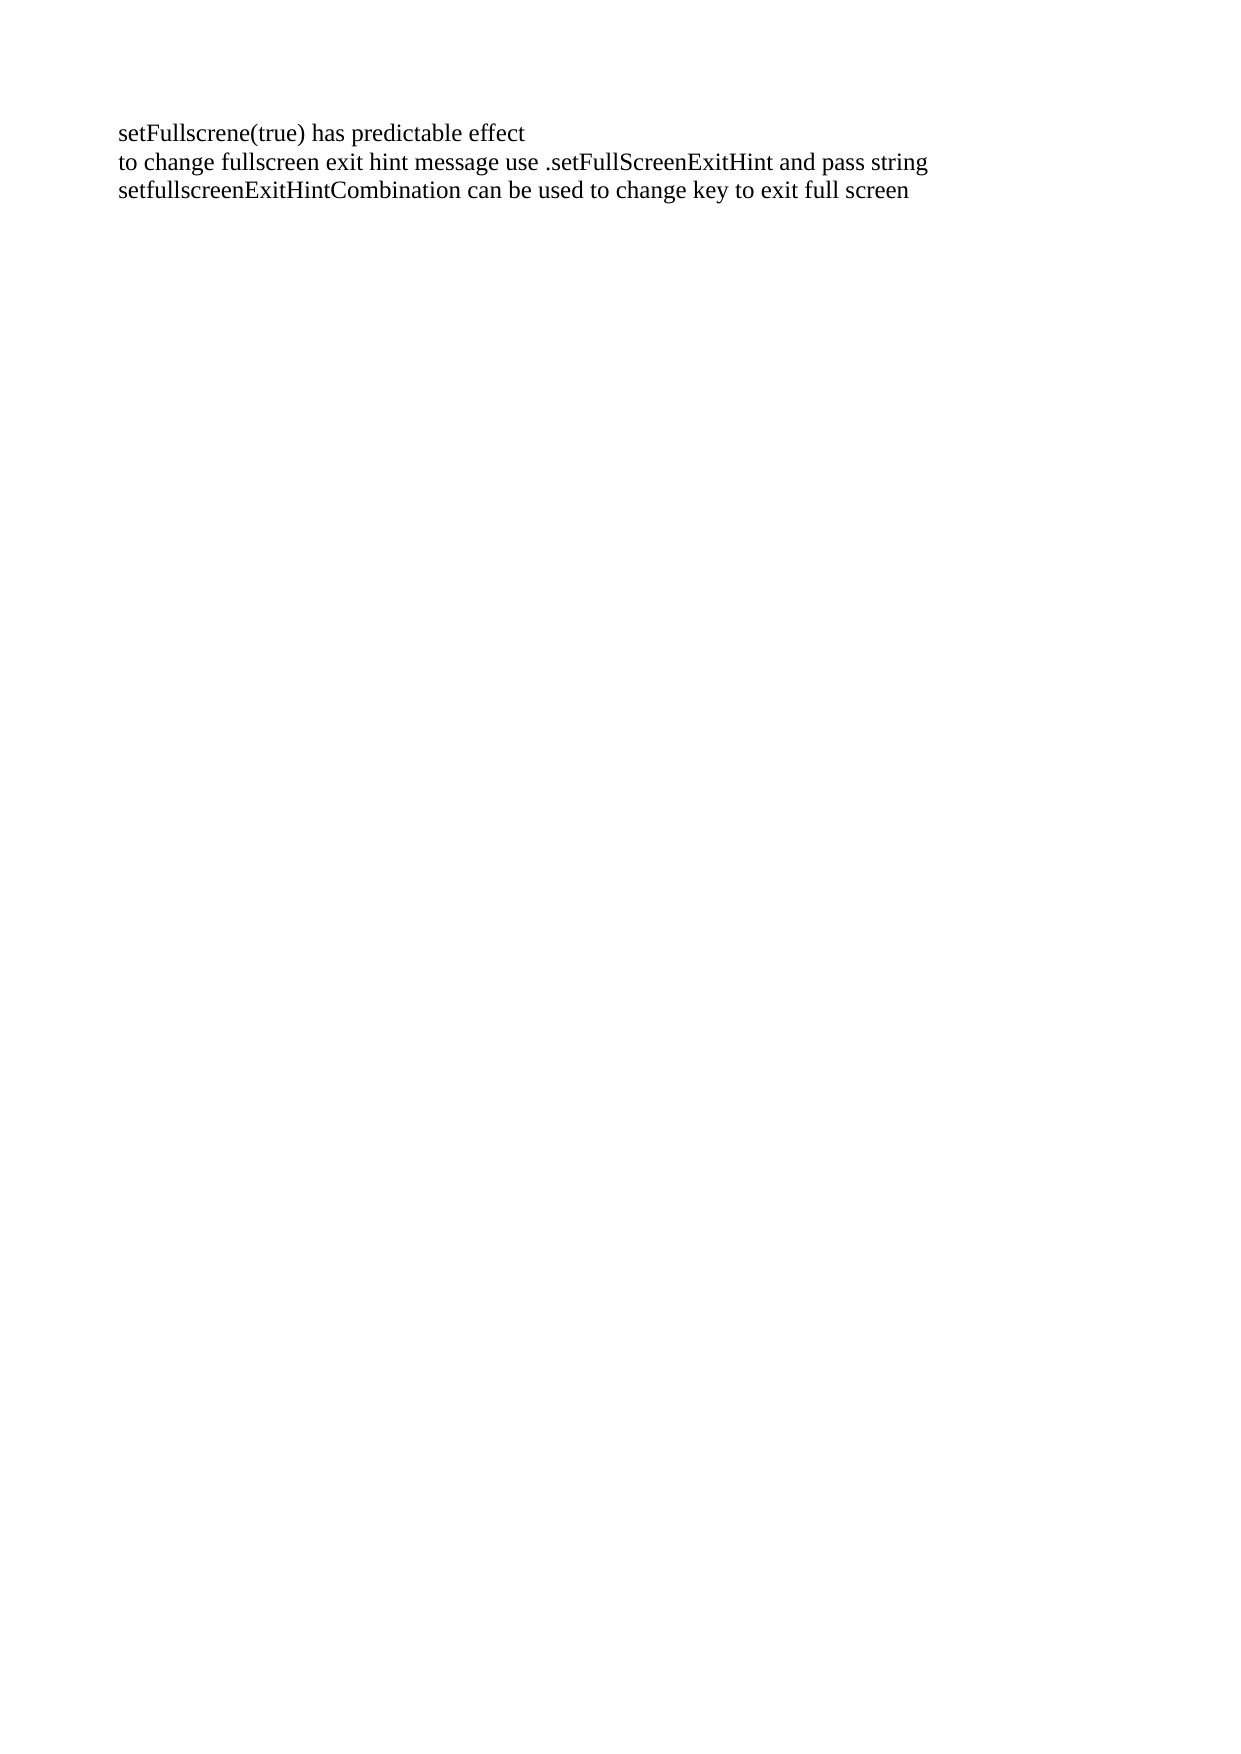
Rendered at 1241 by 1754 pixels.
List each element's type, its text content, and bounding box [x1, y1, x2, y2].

text to change fullscreen exit hint message use .setFullScreenExitHint and pass string [118, 147, 1122, 176]
text setfullscreenExitHintCombination can be used to change key to exit full screen [118, 176, 1122, 204]
text setFullscrene(true) has predictable effect [118, 118, 1122, 147]
